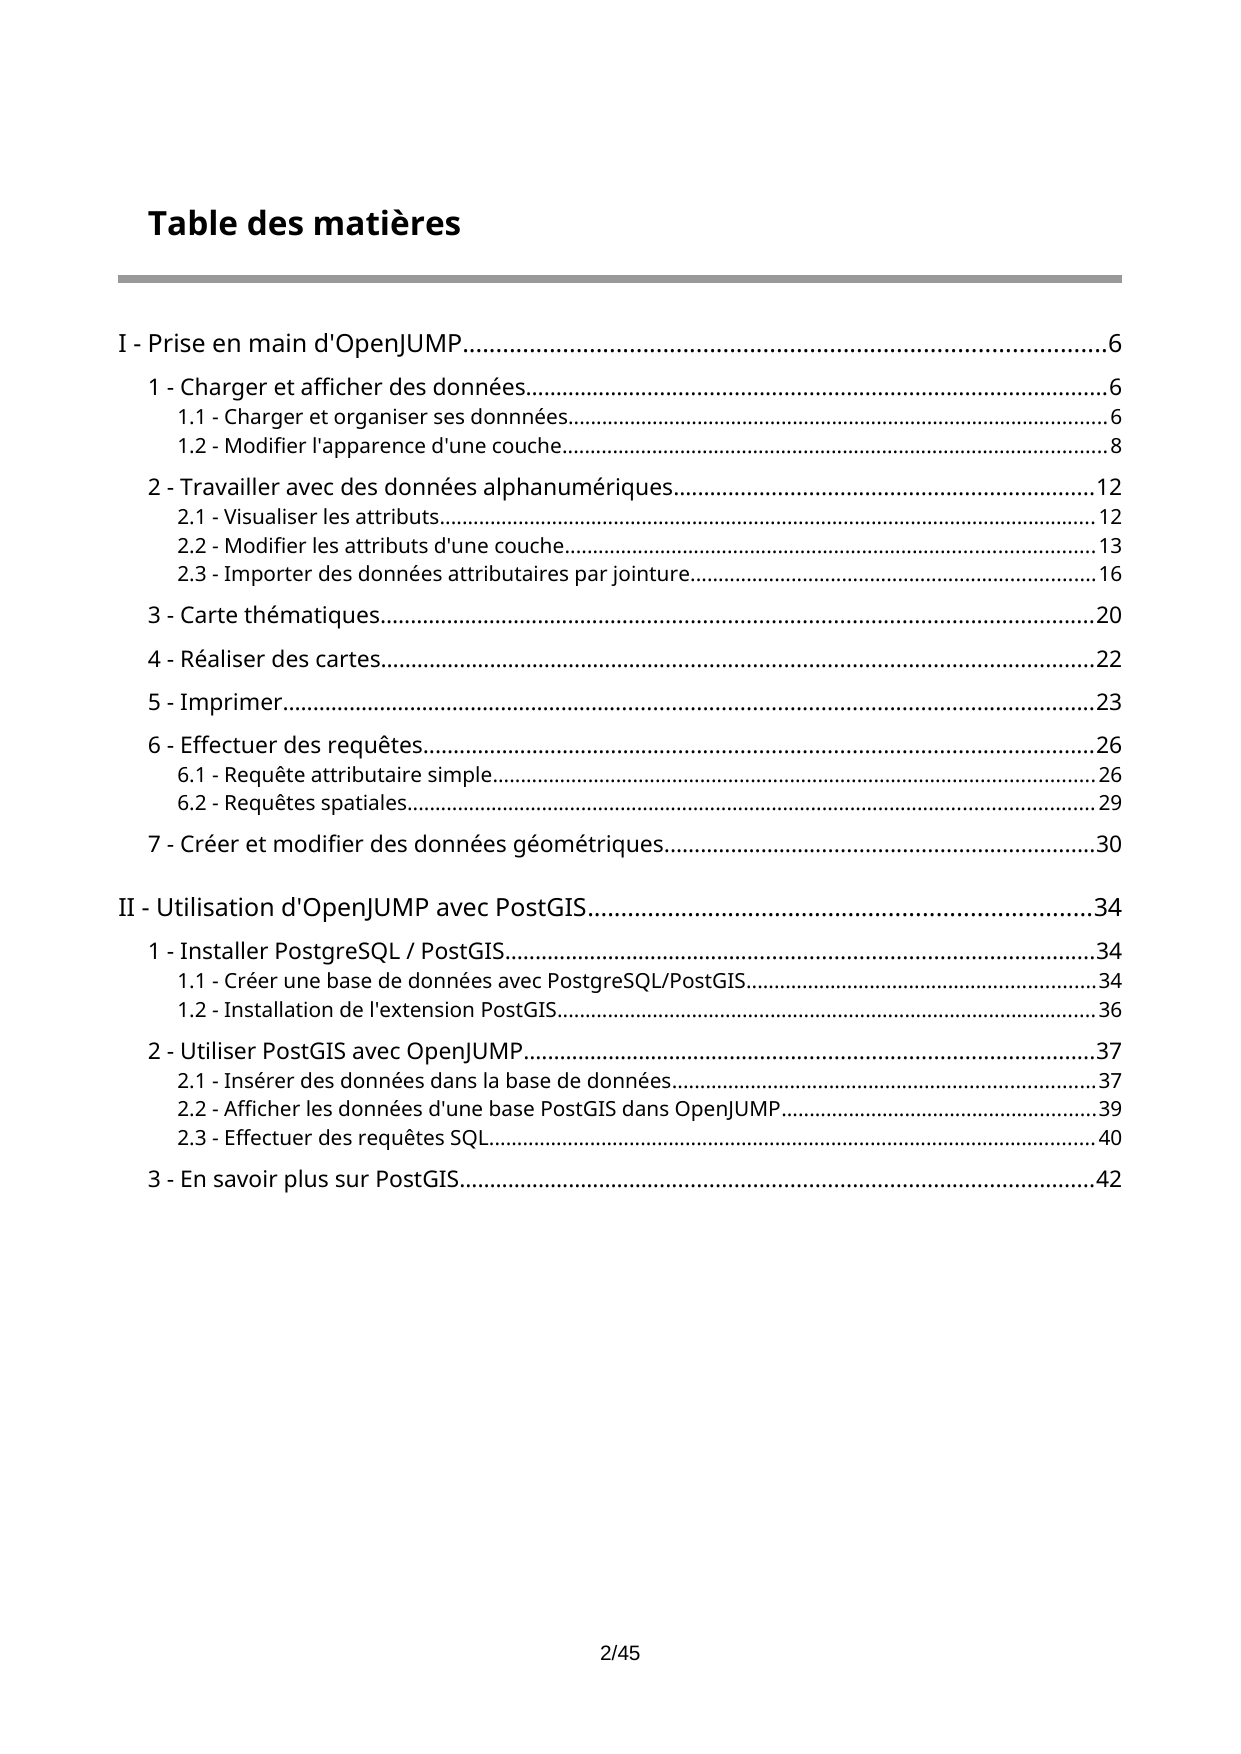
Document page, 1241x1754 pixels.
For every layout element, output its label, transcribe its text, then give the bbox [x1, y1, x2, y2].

text 3 - Carte thématiques 20 [148, 599, 1122, 631]
subtitle Table des matières [118, 171, 1122, 275]
text 1 - Installer PostgreSQL / PostGIS 34 [148, 935, 1122, 966]
text 6 - Effectuer des requêtes 26 [148, 728, 1122, 760]
text 5 - Imprimer 23 [148, 686, 1122, 717]
text 1 - Charger et afficher des données 6 [148, 371, 1122, 402]
text 1.1 - Charger et organiser ses donnnées 6 [177, 402, 1122, 431]
text II - Utilisation d'OpenJUMP avec PostGIS 34 [118, 889, 1122, 923]
text 3 - En savoir plus sur PostGIS 42 [148, 1163, 1122, 1194]
text 1.2 - Modifier l'apparence d'une couche 8 [177, 431, 1122, 459]
text 2.2 - Afficher les données d'une base PostGIS dans OpenJUMP 39 [177, 1094, 1122, 1123]
text 4 - Réaliser des cartes 22 [148, 642, 1122, 674]
text 2.1 - Visualiser les attributs 12 [177, 502, 1122, 531]
text 2 - Travailler avec des données alphanumériques 12 [148, 471, 1122, 502]
text 6.1 - Requête attributaire simple 26 [177, 760, 1122, 788]
text 1.1 - Créer une base de données avec PostgreSQL/PostGIS 34 [177, 966, 1122, 995]
text 2 - Utiliser PostGIS avec OpenJUMP 37 [148, 1035, 1122, 1066]
text 2.3 - Importer des données attributaires par jointure 16 [177, 559, 1122, 588]
text 6.2 - Requêtes spatiales 29 [177, 788, 1122, 817]
text 7 - Créer et modifier des données géométriques 30 [148, 828, 1122, 860]
text 1.2 - Installation de l'extension PostGIS 36 [177, 995, 1122, 1023]
text 2.2 - Modifier les attributs d'une couche 13 [177, 531, 1122, 559]
text 2.3 - Effectuer des requêtes SQL 40 [177, 1123, 1122, 1151]
text 2.1 - Insérer des données dans la base de données 37 [177, 1066, 1122, 1094]
text I - Prise en main d'OpenJUMP 6 [118, 325, 1122, 359]
